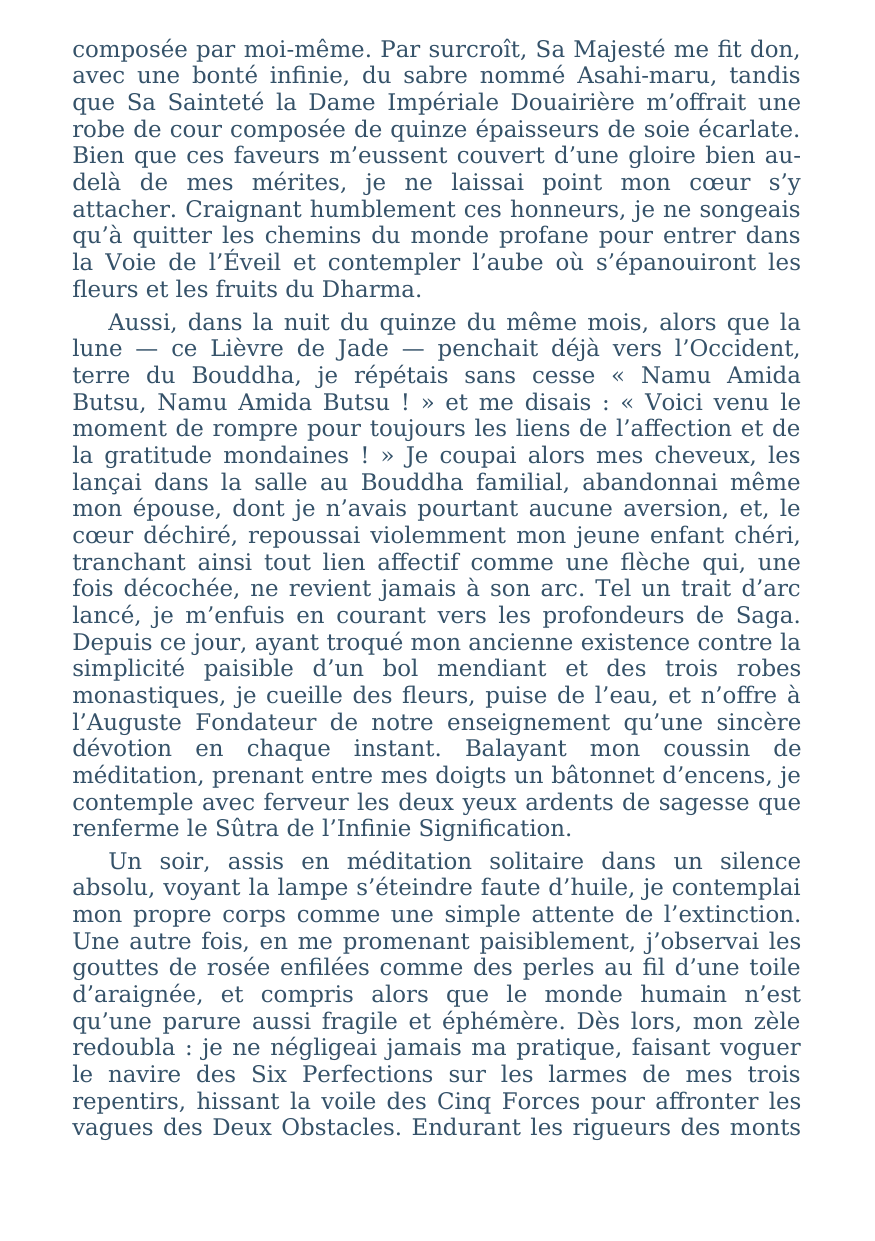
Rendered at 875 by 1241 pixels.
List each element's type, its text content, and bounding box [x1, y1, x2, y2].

text Aussi, dans la nuit du quinze du même mois, alors que la lune — ce Lièvre de Jade — penchait déjà vers l’Occident, terre du Bouddha, je répétais sans cesse « Namu Amida Butsu, Namu Amida Butsu ! » et me disais : « Voici venu le moment de rompre pour toujours les liens de l’affection et de la gratitude mondaines ! » Je coupai alors mes cheveux, les lançai dans la salle au Bouddha familial, abandonnai même mon épouse, dont je n’avais pourtant aucune aversion, et, le cœur déchiré, repoussai violemment mon jeune enfant chéri, tranchant ainsi tout lien affectif comme une flèche qui, une fois décochée, ne revient jamais à son arc. Tel un trait d’arc lancé, je m’enfuis en courant vers les profondeurs de Saga. Depuis ce jour, ayant troqué mon ancienne existence contre la simplicité paisible d’un bol mendiant et des trois robes monastiques, je cueille des fleurs, puise de l’eau, et n’offre à l’Auguste Fondateur de notre enseignement qu’une sincère dévotion en chaque instant. Balayant mon coussin de méditation, prenant entre mes doigts un bâtonnet d’encens, je contemple avec ferveur les deux yeux ardents de sagesse que renferme le Sûtra de l’Infinie Signification. [72, 309, 802, 842]
text Un soir, assis en méditation solitaire dans un silence absolu, voyant la lampe s’éteindre faute d’huile, je contemplai mon propre corps comme une simple attente de l’extinction. Une autre fois, en me promenant paisiblement, j’observai les gouttes de rosée enfilées comme des perles au fil d’une toile d’araignée, et compris alors que le monde humain n’est qu’une parure aussi fragile et éphémère. Dès lors, mon zèle redoubla : je ne négligeai jamais ma pratique, faisant voguer le navire des Six Perfections sur les larmes de mes trois repentirs, hissant la voile des Cinq Forces pour affronter les vagues des Deux Obstacles. Endurant les rigueurs des monts [72, 848, 802, 1141]
text composée par moi-même. Par surcroît, Sa Majesté me fit don, avec une bonté infinie, du sabre nommé Asahi-maru, tandis que Sa Sainteté la Dame Impériale Douairière m’offrait une robe de cour composée de quinze épaisseurs de soie écarlate. Bien que ces faveurs m’eussent couvert d’une gloire bien au-delà de mes mérites, je ne laissai point mon cœur s’y attacher. Craignant humblement ces honneurs, je ne songeais qu’à quitter les chemins du monde profane pour entrer dans la Voie de l’Éveil et contempler l’aube où s’épanouiront les fleurs et les fruits du Dharma. [72, 36, 802, 303]
